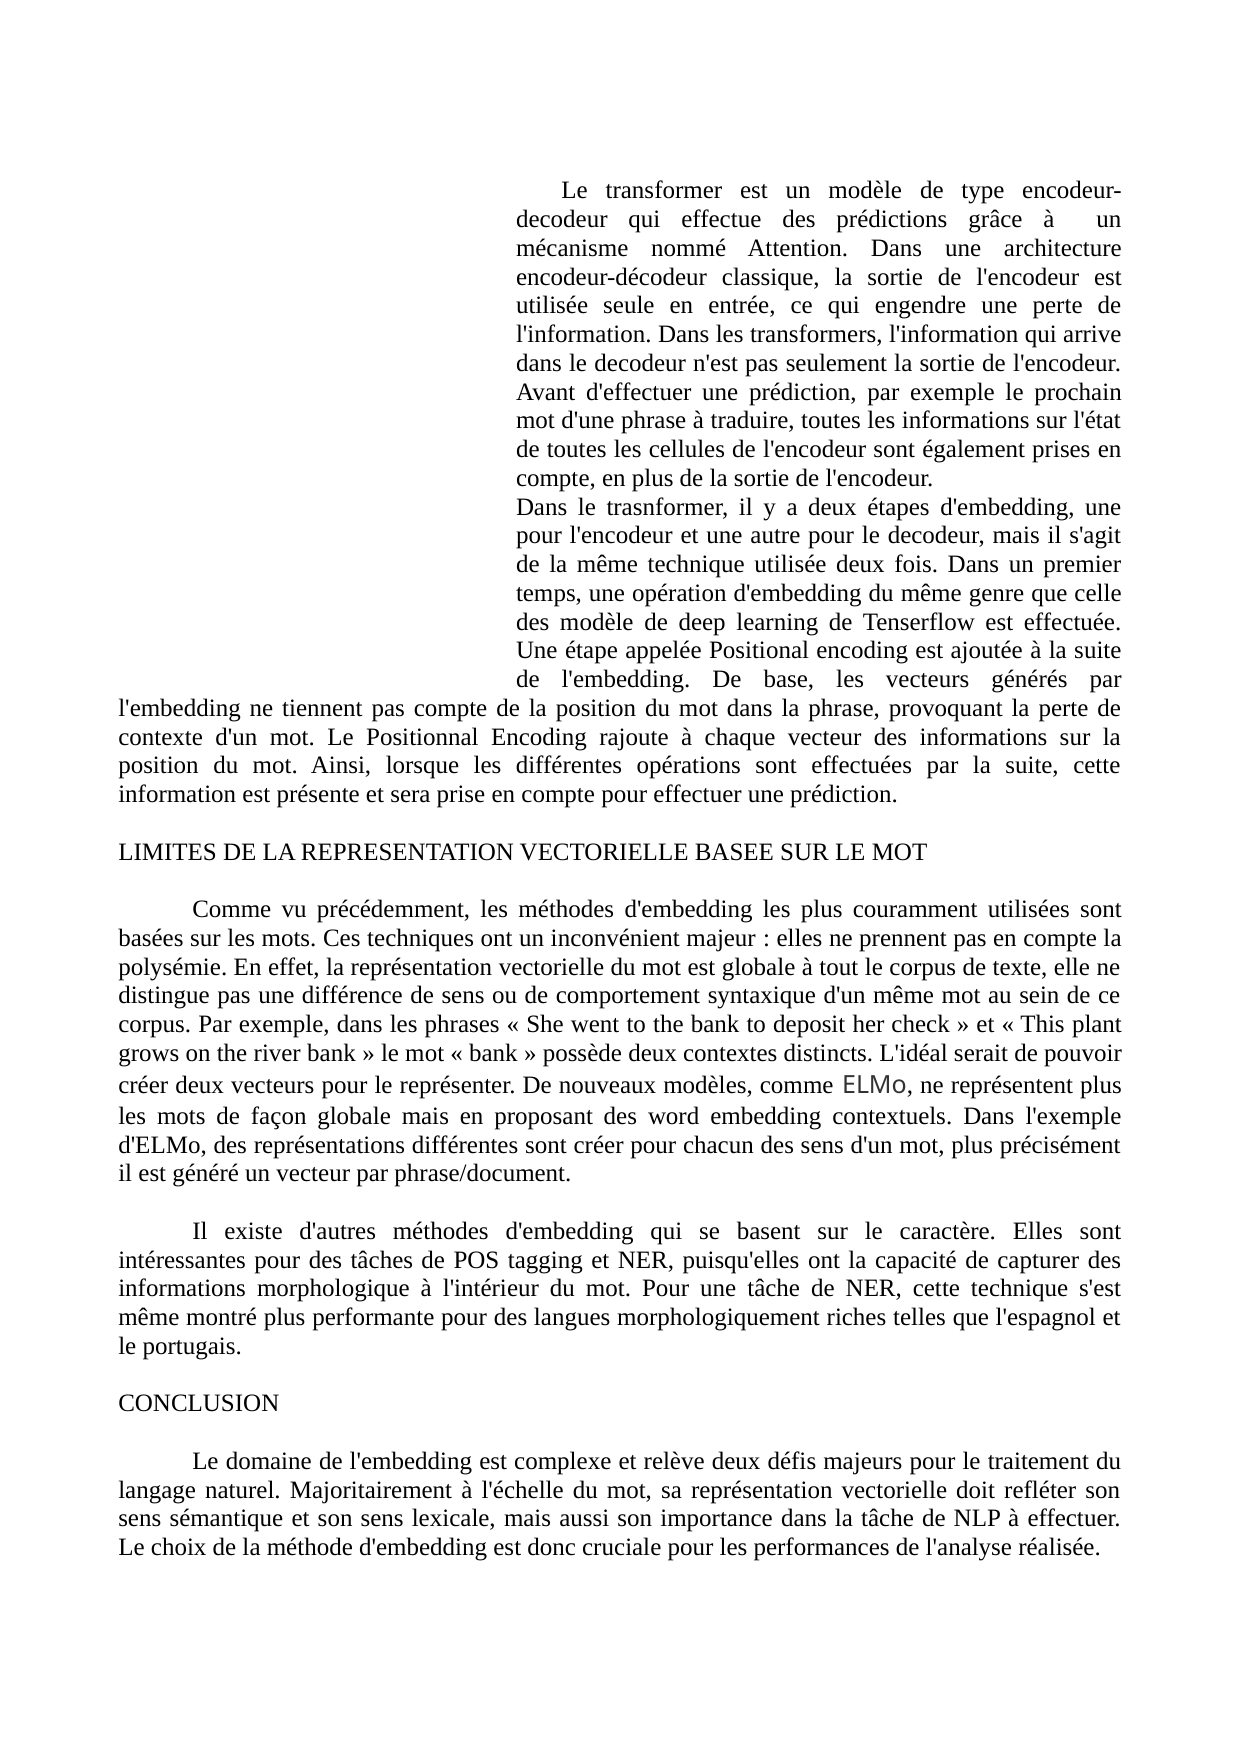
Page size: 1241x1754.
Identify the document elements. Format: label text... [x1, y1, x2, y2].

text Le domaine de l'embedding est complexe et relève deux défis majeurs pour le traitement du langage naturel. Majoritairement à l'échelle du mot, sa représentation vectorielle doit refléter son sens sémantique et son sens lexicale, mais aussi son importance dans la tâche de NLP à effectuer. Le choix de la méthode d'embedding est donc cruciale pour les performances de l'analyse réalisée. [118, 1446, 1122, 1561]
text LIMITES DE LA REPRESENTATION VECTORIELLE BASEE SUR LE MOT [118, 837, 1122, 866]
text Il existe d'autres méthodes d'embedding qui se basent sur le caractère. Elles sont intéressantes pour des tâches de POS tagging et NER, puisqu'elles ont la capacité de capturer des informations morphologique à l'intérieur du mot. Pour une tâche de NER, cette technique s'est même montré plus performante pour des langues morphologiquement riches telles que l'espagnol et le portugais. [118, 1216, 1122, 1360]
text Dans le trasnformer, il y a deux étapes d'embedding, une pour l'encodeur et une autre pour le decodeur, mais il s'agit de la même technique utilisée deux fois. Dans un premier temps, une opération d'embedding du même genre que celle des modèle de deep learning de Tenserflow est effectuée. Une étape appelée Positional encoding est ajoutée à la suite de l'embedding. De base, les vecteurs générés par l'embedding ne tiennent pas compte de la position du mot dans la phrase, provoquant la perte de contexte d'un mot. Le Positionnal Encoding rajoute à chaque vecteur des informations sur la position du mot. Ainsi, lorsque les différentes opérations sont effectuées par la suite, cette information est présente et sera prise en compte pour effectuer une prédiction. [118, 492, 1122, 808]
text CONCLUSION [118, 1388, 1122, 1417]
text Le transformer est un modèle de type encodeur-decodeur qui effectue des prédictions grâce à un mécanisme nommé Attention. Dans une architecture encodeur-décodeur classique, la sortie de l'encodeur est utilisée seule en entrée, ce qui engendre une perte de l'information. Dans les transformers, l'information qui arrive dans le decodeur n'est pas seulement la sortie de l'encodeur. Avant d'effectuer une prédiction, par exemple le prochain mot d'une phrase à traduire, toutes les informations sur l'état de toutes les cellules de l'encodeur sont également prises en compte, en plus de la sortie de l'encodeur. [118, 176, 1122, 492]
text Comme vu précédemment, les méthodes d'embedding les plus couramment utilisées sont basées sur les mots. Ces techniques ont un inconvénient majeur : elles ne prennent pas en compte la polysémie. En effet, la représentation vectorielle du mot est globale à tout le corpus de texte, elle ne distingue pas une différence de sens ou de comportement syntaxique d'un même mot au sein de ce corpus. Par exemple, dans les phrases « She went to the bank to deposit her check » et « This plant grows on the river bank » le mot « bank » possède deux contextes distincts. L'idéal serait de pouvoir créer deux vecteurs pour le représenter. De nouveaux modèles, comme ELMo, ne représentent plus les mots de façon globale mais en proposant des word embedding contextuels. Dans l'exemple d'ELMo, des représentations différentes sont créer pour chacun des sens d'un mot, plus précisément il est généré un vecteur par phrase/document. [118, 894, 1122, 1187]
